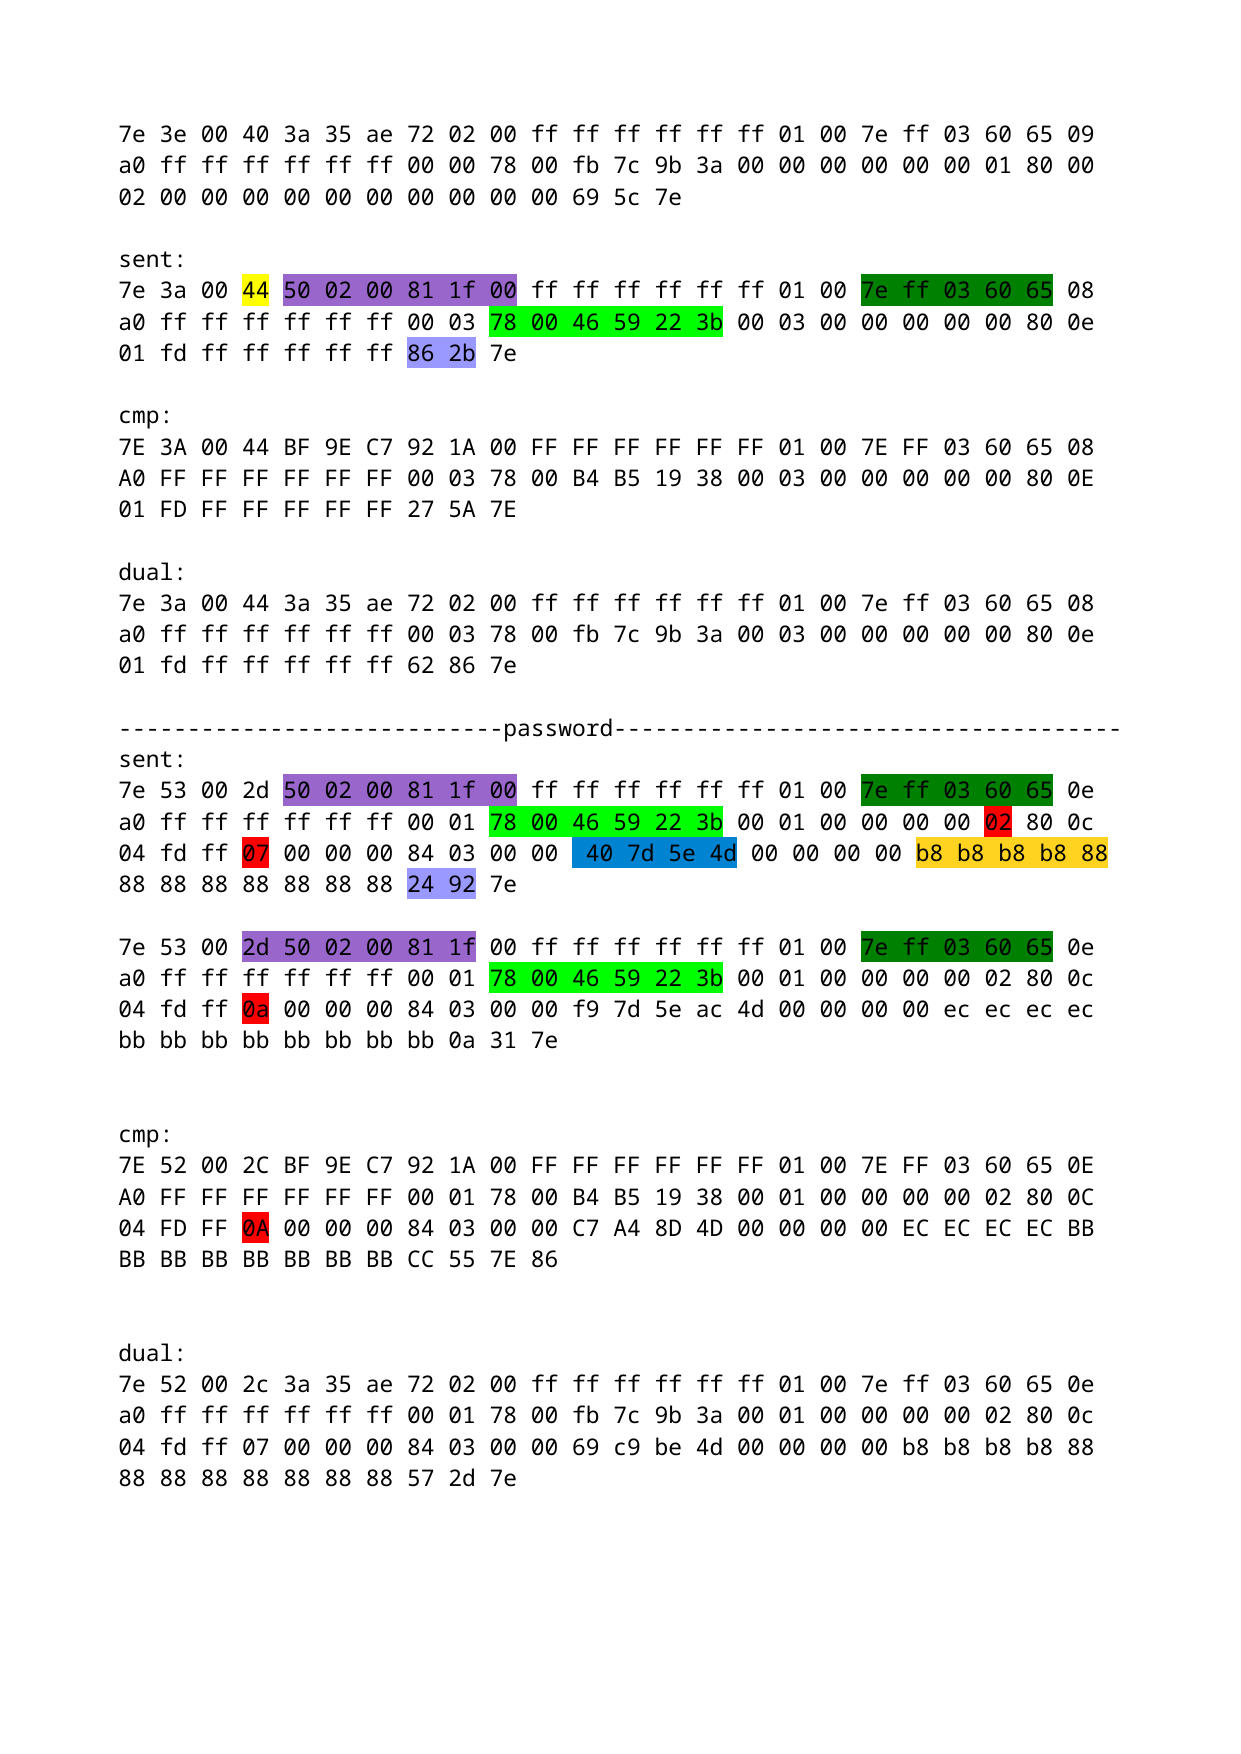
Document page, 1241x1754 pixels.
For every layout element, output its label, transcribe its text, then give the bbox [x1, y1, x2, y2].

text ----------------------------password------------------------------------- [118, 712, 1122, 743]
text dual: [118, 556, 1122, 587]
text 7e 52 00 2c 3a 35 ae 72 02 00 ff ff ff ff ff ff 01 00 7e ff 03 60 65 0e a0 ff ff ff ff ff ff 00 01 78 00 fb 7c 9b 3a 00 01 00 00 00 00 02 80 0c 04 fd ff 07 00 00 00 84 03 00 00 69 c9 be 4d 00 00 00 00 b8 b8 b8 b8 88 88 88 88 88 88 88 88 57 2d 7e [118, 1368, 1122, 1493]
text 04 fd ff 07 00 00 00 84 03 00 00 40 7d 5e 4d 00 00 00 00 b8 b8 b8 b8 88 88 88 88 88 88 88 88 24 92 7e [118, 837, 1122, 899]
text cmp: [118, 399, 1122, 431]
text 7e 3e 00 40 3a 35 ae 72 02 00 ff ff ff ff ff ff 01 00 7e ff 03 60 65 09 a0 ff ff ff ff ff ff 00 00 78 00 fb 7c 9b 3a 00 00 00 00 00 00 01 80 00 02 00 00 00 00 00 00 00 00 00 00 69 5c 7e [118, 118, 1122, 212]
text dual: [118, 1337, 1122, 1368]
text 7e 53 00 2d 50 02 00 81 1f 00 ff ff ff ff ff ff 01 00 7e ff 03 60 65 0e a0 ff ff ff ff ff ff 00 01 78 00 46 59 22 3b 00 01 00 00 00 00 02 80 0c 04 fd ff 0a 00 00 00 84 03 00 00 f9 7d 5e ac 4d 00 00 00 00 ec ec ec ec bb bb bb bb bb bb bb bb 0a 31 7e [118, 931, 1122, 1056]
text 7E 52 00 2C BF 9E C7 92 1A 00 FF FF FF FF FF FF 01 00 7E FF 03 60 65 0E A0 FF FF FF FF FF FF 00 01 78 00 B4 B5 19 38 00 01 00 00 00 00 02 80 0C 04 FD FF 0A 00 00 00 84 03 00 00 C7 A4 8D 4D 00 00 00 00 EC EC EC EC BB BB BB BB BB BB BB BB CC 55 7E 86 [118, 1149, 1122, 1274]
text sent: [118, 243, 1122, 274]
text 7e 53 00 2d 50 02 00 81 1f 00 ff ff ff ff ff ff 01 00 7e ff 03 60 65 0e a0 ff ff ff ff ff ff 00 01 78 00 46 59 22 3b 00 01 00 00 00 00 02 80 0c [118, 774, 1122, 837]
text 7E 3A 00 44 BF 9E C7 92 1A 00 FF FF FF FF FF FF 01 00 7E FF 03 60 65 08 A0 FF FF FF FF FF FF 00 03 78 00 B4 B5 19 38 00 03 00 00 00 00 00 80 0E 01 FD FF FF FF FF FF 27 5A 7E [118, 431, 1122, 524]
text 01 fd ff ff ff ff ff 86 2b 7e [118, 337, 1122, 368]
text 7e 3a 00 44 50 02 00 81 1f 00 ff ff ff ff ff ff 01 00 7e ff 03 60 65 08 a0 ff ff ff ff ff ff 00 03 78 00 46 59 22 3b 00 03 00 00 00 00 00 80 0e [118, 274, 1122, 337]
text sent: [118, 743, 1122, 774]
text cmp: [118, 1118, 1122, 1149]
text 7e 3a 00 44 3a 35 ae 72 02 00 ff ff ff ff ff ff 01 00 7e ff 03 60 65 08 a0 ff ff ff ff ff ff 00 03 78 00 fb 7c 9b 3a 00 03 00 00 00 00 00 80 0e 01 fd ff ff ff ff ff 62 86 7e [118, 587, 1122, 681]
